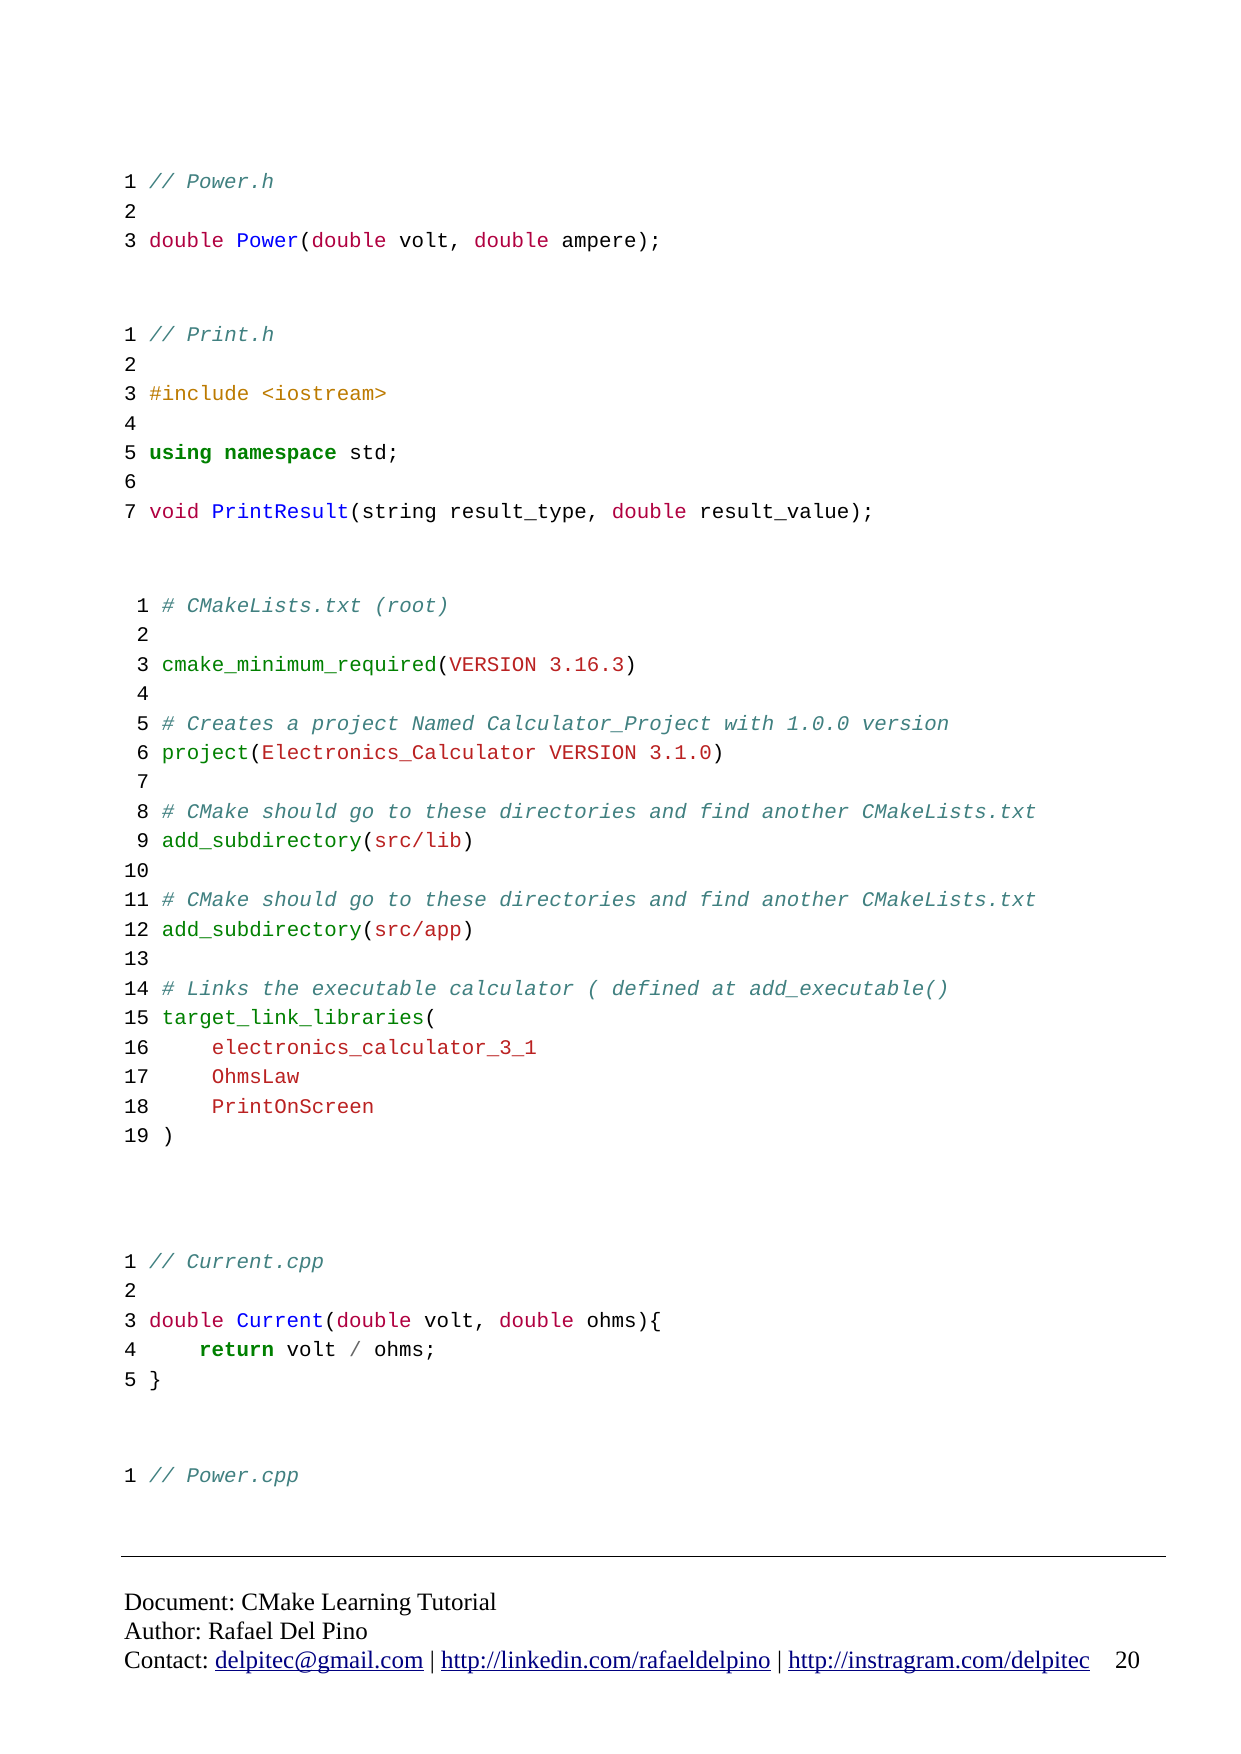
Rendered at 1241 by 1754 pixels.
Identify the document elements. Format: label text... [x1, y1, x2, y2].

table_header // Power.h double Power(double volt, double ampere); [146, 169, 1166, 292]
table_header # CMakeLists.txt (root) cmake_minimum_required(VERSION 3.16.3) # Creates a project Named Calculator_Project with 1.0.0 version project(Electronics_Calculator VERSION 3.1.0) # CMake should go to these directories and find another CMakeLists.txt add_subdirectory(src/lib) # CMake should go to these directories and find another CMakeLists.txt add_subdirectory(src/app) # Links the executable calculator ( defined at add_executable() target_link_libraries( electronics_calculator_3_1 OhmsLaw PrintOnScreen ) [159, 592, 1240, 1187]
table_header 1 [121, 1463, 146, 1498]
table_header 1 2 3 4 5 [121, 1245, 146, 1434]
table_header 1 2 3 4 5 6 7 8 9 10 11 12 13 14 15 16 17 18 19 [121, 592, 159, 1187]
table_header // Print.h #include <iostream> using namespace std; void PrintResult(string result_type, double result_value); [146, 321, 1173, 563]
table_header 1 2 3 [121, 169, 146, 292]
table_header 1 2 3 4 5 6 7 [121, 321, 146, 563]
table_header // Power.cpp [146, 1463, 1166, 1498]
table_header // Current.cpp double Current(double volt, double ohms){ return volt / ohms; } [146, 1245, 1166, 1434]
